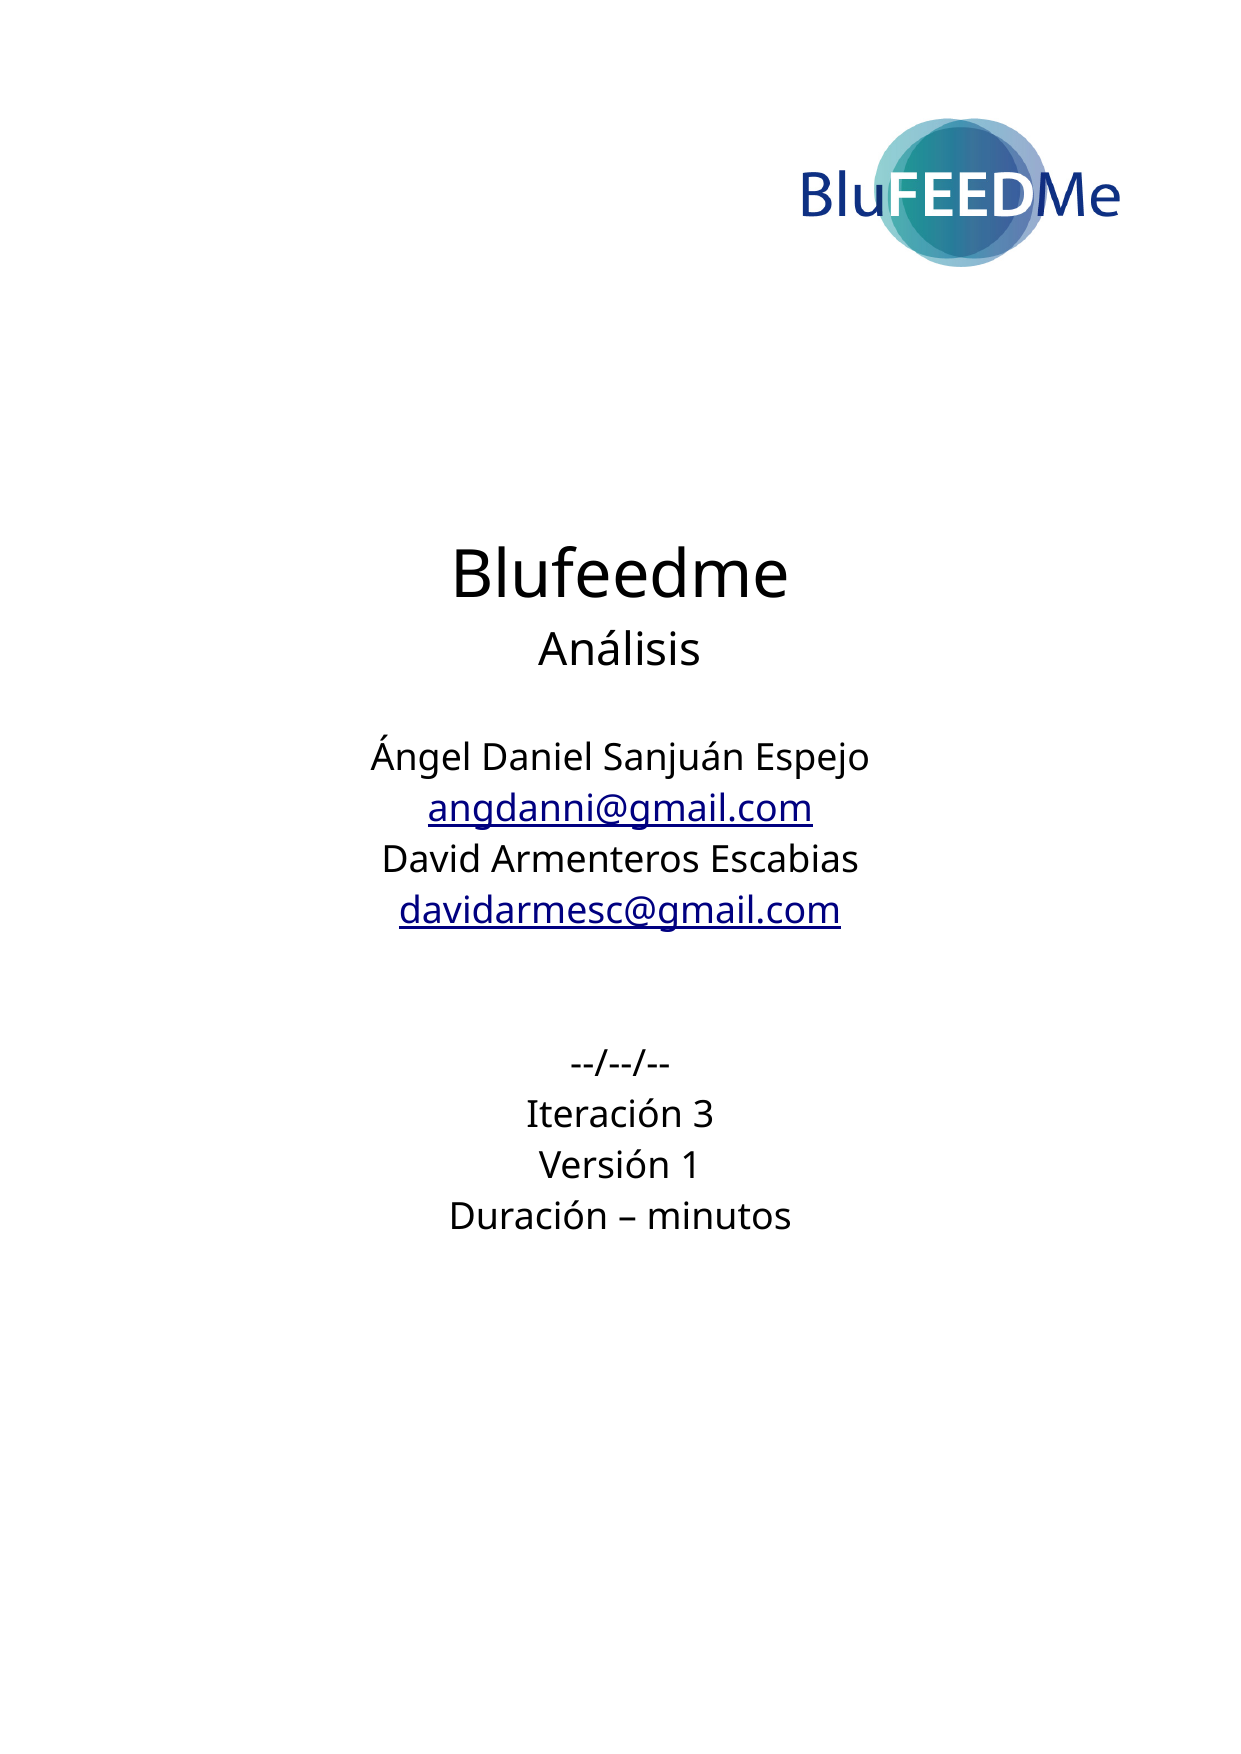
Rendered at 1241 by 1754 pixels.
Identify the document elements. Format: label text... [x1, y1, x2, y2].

text angdanni@gmail.com [118, 781, 1122, 832]
text Versión 1 [118, 1138, 1122, 1189]
text davidarmesc@gmail.com [118, 883, 1122, 934]
text Blufeedme [118, 526, 1122, 617]
text --/--/-- [118, 1036, 1122, 1087]
text Duración – minutos [118, 1189, 1122, 1241]
text David Armenteros Escabias [118, 832, 1122, 883]
text Análisis [118, 617, 1122, 679]
text Ángel Daniel Sanjuán Espejo [118, 730, 1122, 781]
text Iteración 3 [118, 1087, 1122, 1138]
picture [797, 118, 1122, 267]
